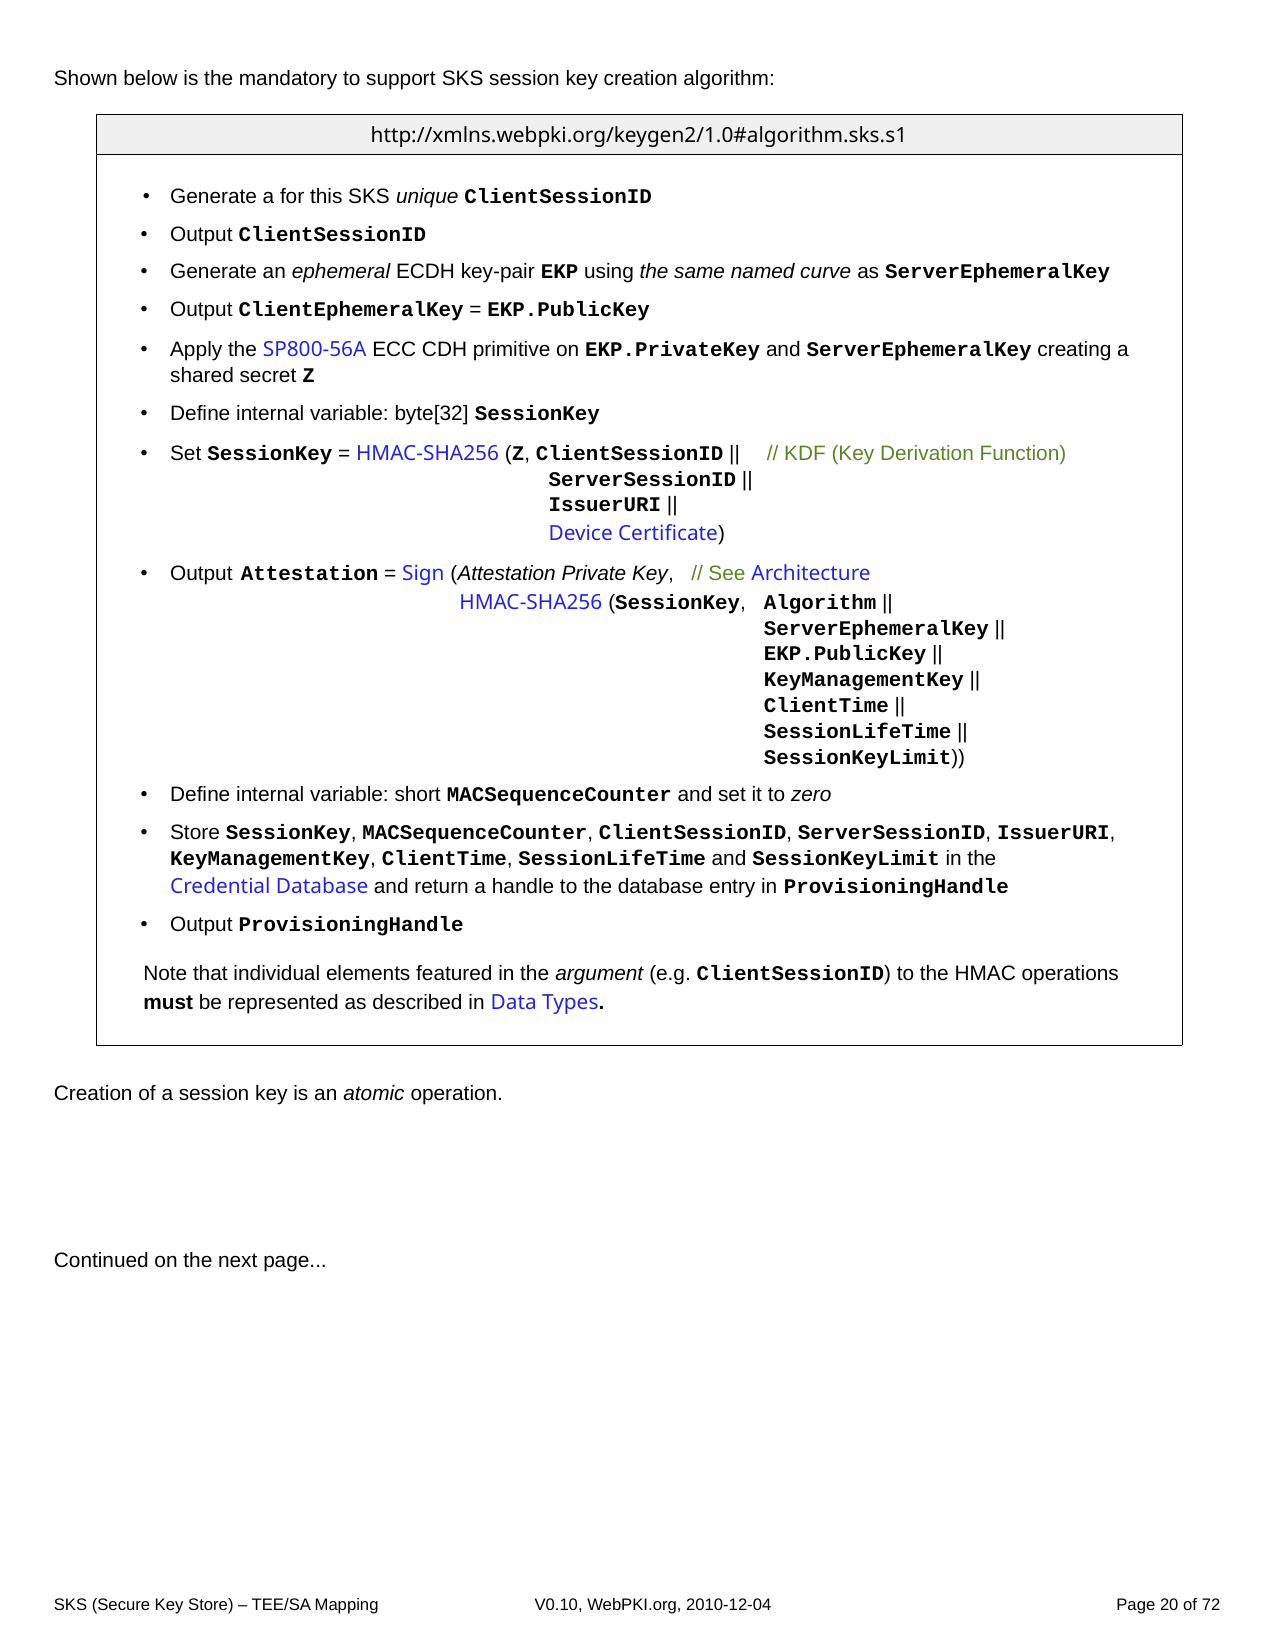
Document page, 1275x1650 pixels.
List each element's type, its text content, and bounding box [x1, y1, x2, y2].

text Shown below is the mandatory to support SKS session key creation algorithm: [54, 66, 1221, 114]
table_header http://xmlns.webpki.org/keygen2/1.0#algorithm.sks.s1 [97, 115, 1182, 154]
table_cell Generate a for this SKS unique ClientSessionID Output ClientSessionID Generate an ephemeral ECDH key-pair EKP using the same named curve as ServerEphemeralKey Output ClientEphemeralKey = EKP.PublicKey Apply the SP800-56A ECC CDH primitive on EKP.PrivateKey and ServerEphemeralKey creating a shared secret Z Define internal variable: byte[32] SessionKey Set SessionKey = HMAC-SHA256 (Z, ClientSessionID || // KDF (Key Derivation Function) ServerSessionID || IssuerURI || Device Certificate) Output Attestation = Sign (Attestation Private Key, // See Architecture HMAC-SHA256 (SessionKey, Algorithm || ServerEphemeralKey || EKP.PublicKey || KeyManagementKey || ClientTime || SessionLifeTime || SessionKeyLimit)) Define internal variable: short MACSequenceCounter and set it to zero Store SessionKey, MACSequenceCounter, ClientSessionID, ServerSessionID, IssuerURI, KeyManagementKey, ClientTime, SessionLifeTime and SessionKeyLimit in the Credential Database and return a handle to the database entry in ProvisioningHandle Output ProvisioningHandle Note that individual elements featured in the argument (e.g. ClientSessionID) to the HMAC operations must be represented as described in Data Types. [97, 155, 1182, 1045]
text Creation of a session key is an atomic operation. [54, 1081, 1221, 1105]
text Continued on the next page... [54, 1248, 1221, 1272]
